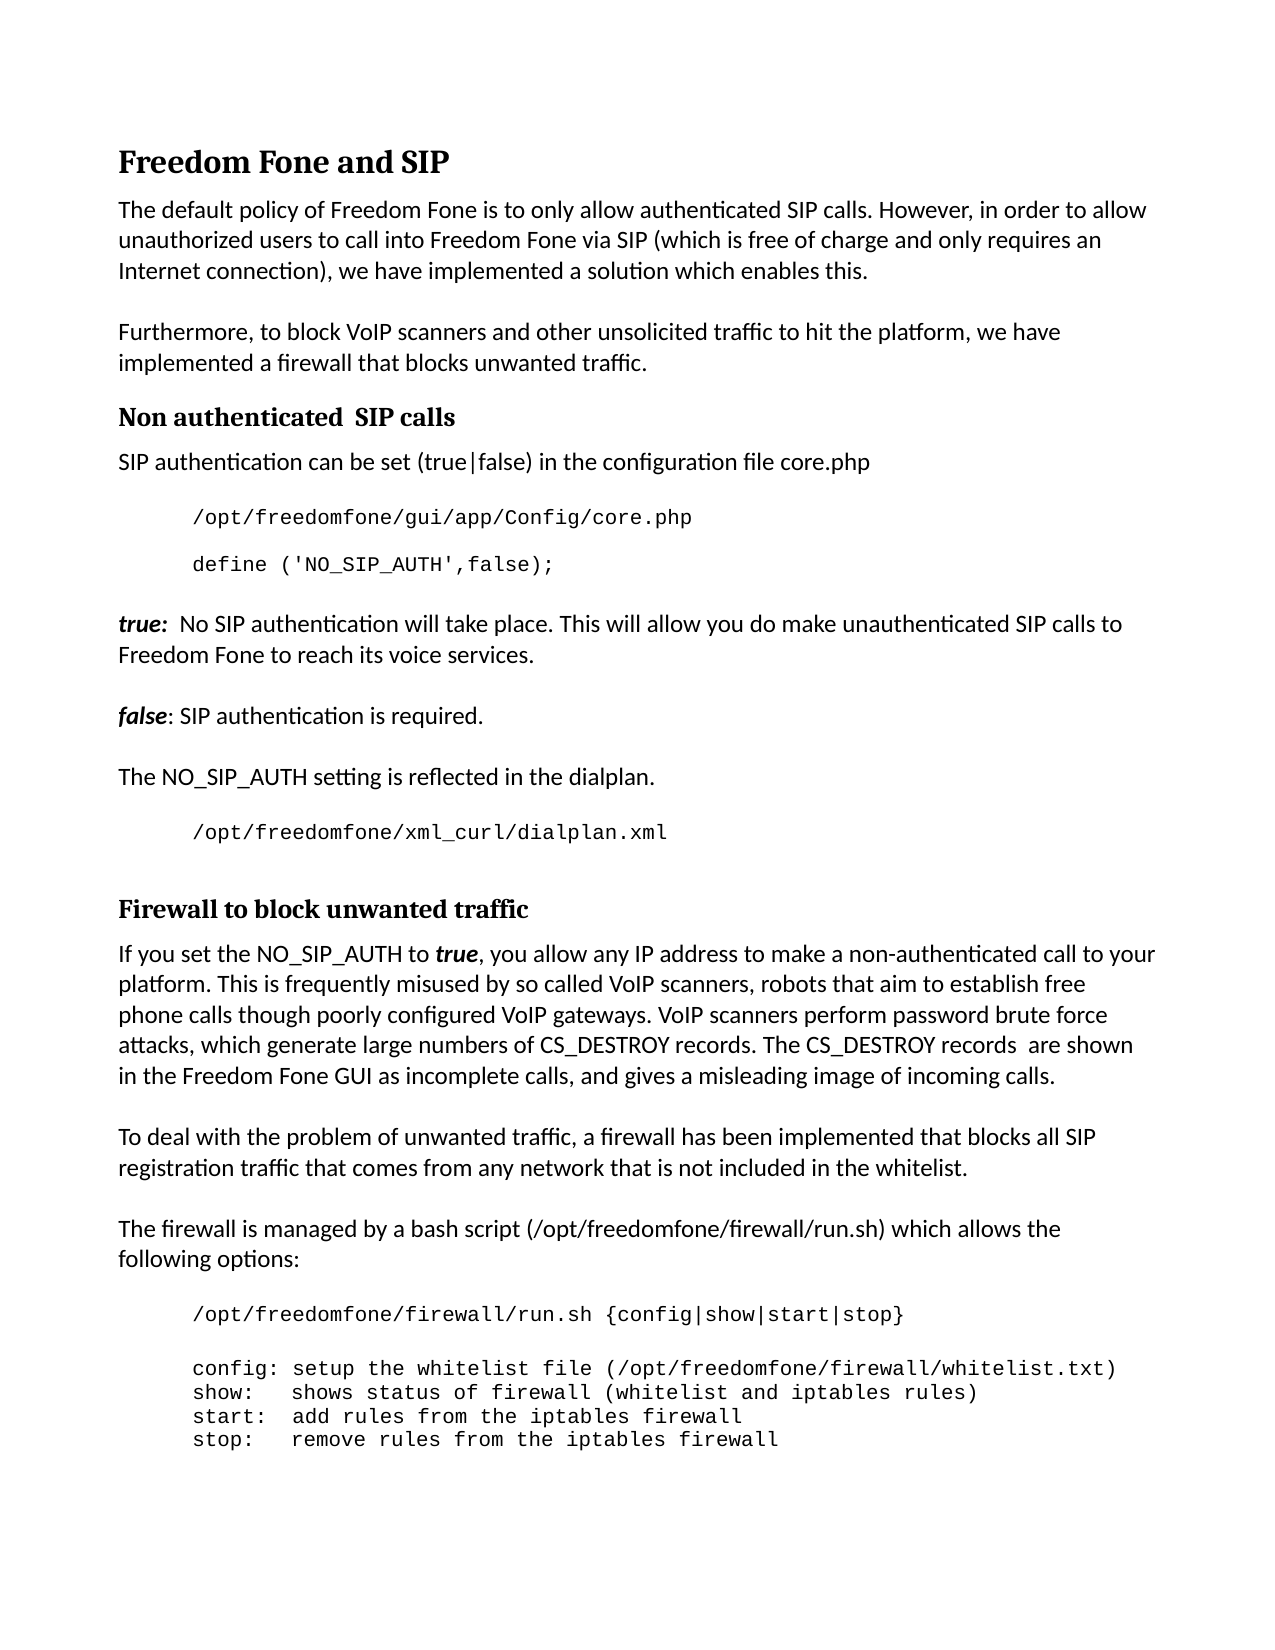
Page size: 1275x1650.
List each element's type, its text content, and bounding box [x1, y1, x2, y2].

text The firewall is managed by a bash script (/opt/freedomfone/firewall/run.sh) which allows the following options: [118, 1213, 1157, 1274]
text start: add rules from the iptables firewall [118, 1406, 1157, 1429]
text config: setup the whitelist file (/opt/freedomfone/firewall/whitelist.txt) [118, 1358, 1157, 1382]
text Furthermore, to block VoIP scanners and other unsolicited traffic to hit the platform, we have implemented a firewall that blocks unwanted traffic. [118, 316, 1157, 377]
text stop: remove rules from the iptables firewall [118, 1429, 1157, 1453]
subtitle Freedom Fone and SIP [118, 143, 1157, 182]
text To deal with the problem of unwanted traffic, a firewall has been implemented that blocks all SIP registration traffic that comes from any network that is not included in the whitelist. [118, 1121, 1157, 1182]
text If you set the NO_SIP_AUTH to true, you allow any IP address to make a non-authenticated call to your platform. This is frequently misused by so called VoIP scanners, robots that aim to establish free phone calls though poorly configured VoIP gateways. VoIP scanners perform password brute force attacks, which generate large numbers of CS_DESTROY records. The CS_DESTROY records are shown in the Freedom Fone GUI as incomplete calls, and gives a misleading image of incoming calls. [118, 938, 1157, 1091]
text SIP authentication can be set (true|false) in the configuration file core.php [118, 446, 1157, 476]
text The NO_SIP_AUTH setting is reflected in the dialplan. [118, 761, 1157, 792]
text false: SIP authentication is required. [118, 700, 1157, 731]
text show: shows status of firewall (whitelist and iptables rules) [118, 1382, 1157, 1406]
text define ('NO_SIP_AUTH',false); [118, 554, 1157, 578]
text true: No SIP authentication will take place. This will allow you do make unauthenticated SIP calls to Freedom Fone to reach its voice services. [118, 608, 1157, 669]
subtitle Non authenticated SIP calls [118, 402, 1157, 433]
text /opt/freedomfone/gui/app/Config/core.php [118, 507, 1157, 531]
text The default policy of Freedom Fone is to only allow authenticated SIP calls. However, in order to allow unauthorized users to call into Freedom Fone via SIP (which is free of charge and only requires an Internet connection), we have implemented a solution which enables this. [118, 194, 1157, 286]
text /opt/freedomfone/xml_curl/dialplan.xml [118, 822, 1157, 846]
subtitle Firewall to block unwanted traffic [118, 894, 1157, 926]
text /opt/freedomfone/firewall/run.sh {config|show|start|stop} [192, 1304, 1157, 1328]
